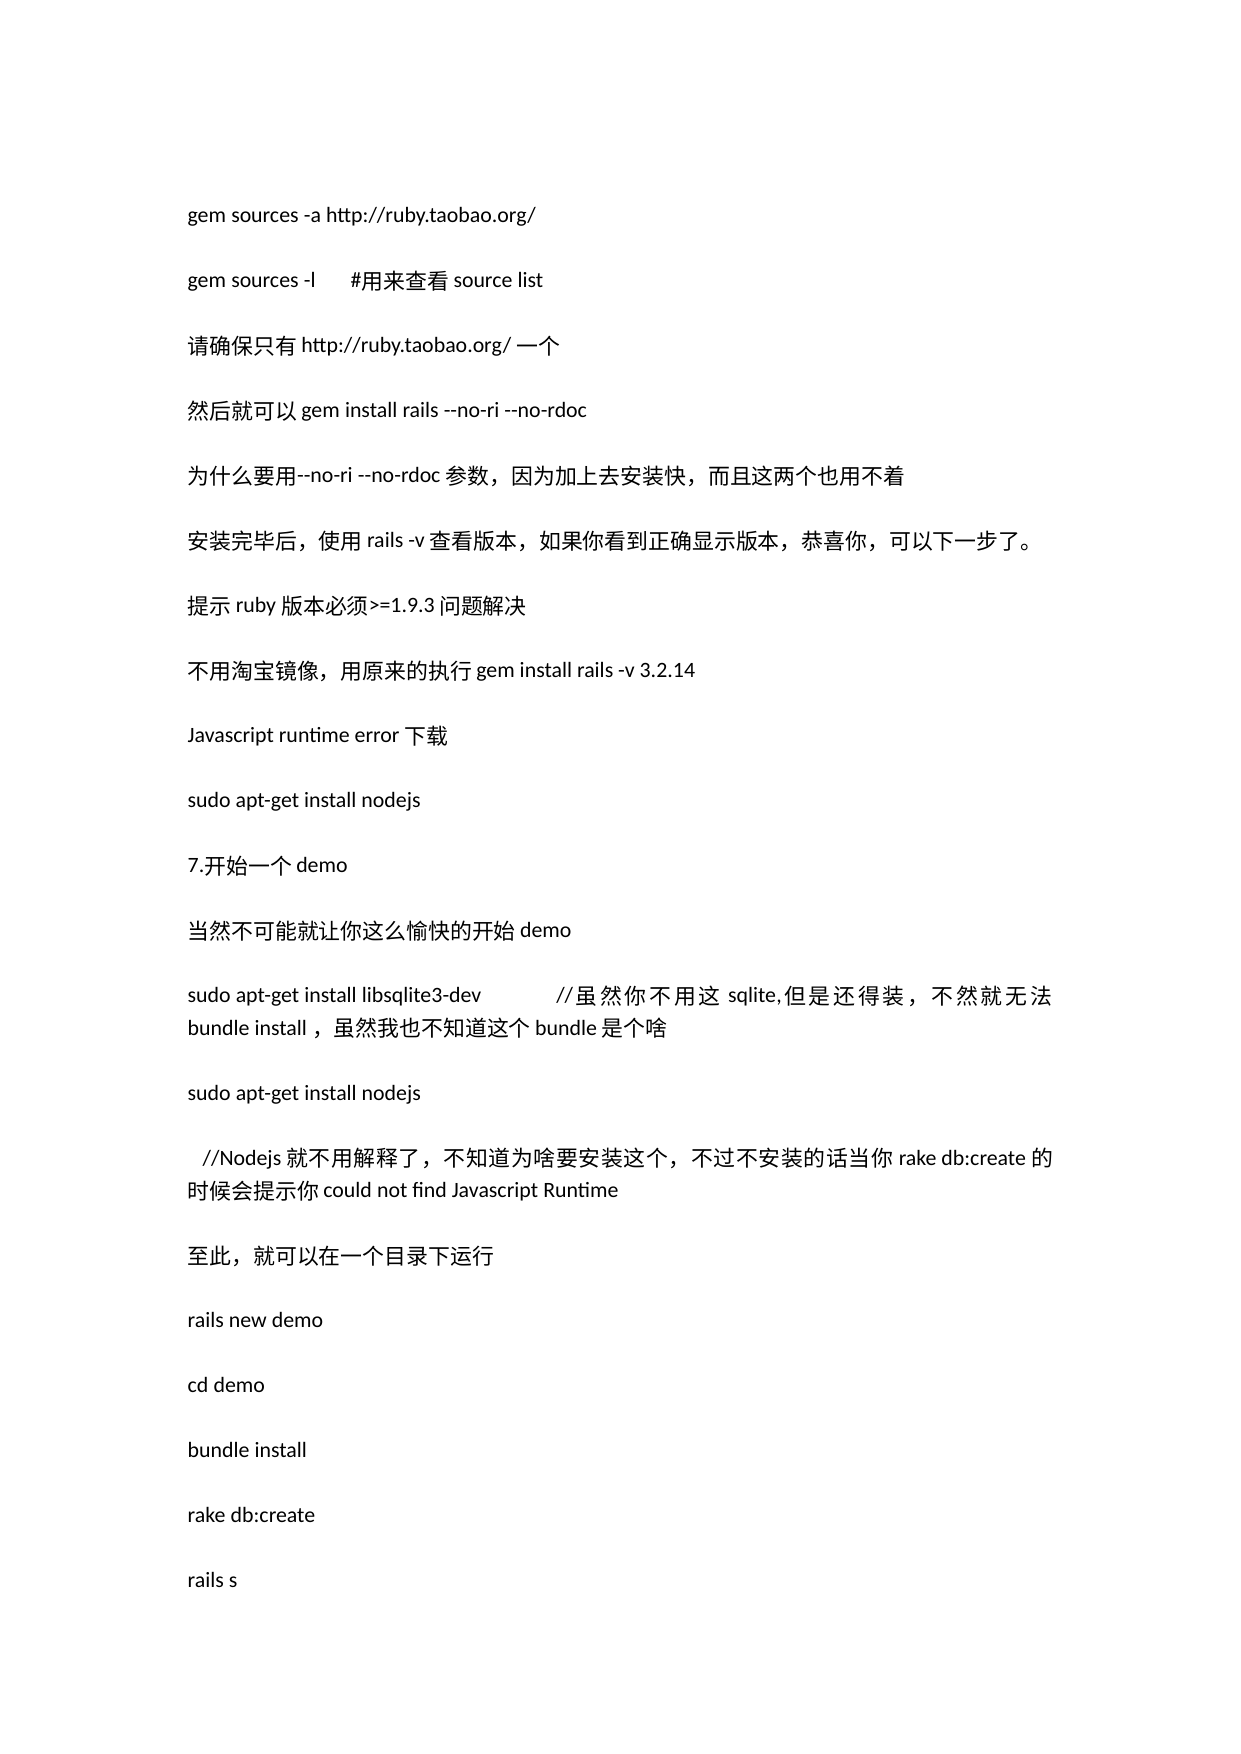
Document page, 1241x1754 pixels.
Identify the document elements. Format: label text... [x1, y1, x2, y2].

text sudo apt-get install nodejs [187, 779, 1053, 812]
text 7.开始一个demo 当然不可能就让你这么愉快的开始demo sudo apt-get install libsqlite3-dev //虽然你不用这sqlite,但是还得装，不然就无法bundle install ，虽然我也不知道这个bundle是个啥 sudo apt-get install nodejs //Nodejs就不用解释了，不知道为啥要安装这个，不过不安装的话当你rake db:create 的时候会提示你could not find Javascript Runtime 至此，就可以在一个目录下运行 rails new demo cd demo bundle install rake db:create rails s [187, 844, 1053, 1592]
text gem sources -a http://ruby.taobao.org/ gem sources -l #用来查看source list 请确保只有http://ruby.taobao.org/ 一个 然后就可以gem install rails --no-ri --no-rdoc 为什么要用--no-ri --no-rdoc 参数，因为加上去安装快，而且这两个也用不着 安装完毕后，使用rails -v 查看版本，如果你看到正确显示版本，恭喜你，可以下一步了。 提示ruby 版本必须>=1.9.3问题解决 [187, 162, 1053, 617]
text 不用淘宝镜像，用原来的执行gem install rails -v 3.2.14 [187, 649, 1053, 682]
text Javascript runtime error下载 [187, 714, 1053, 747]
